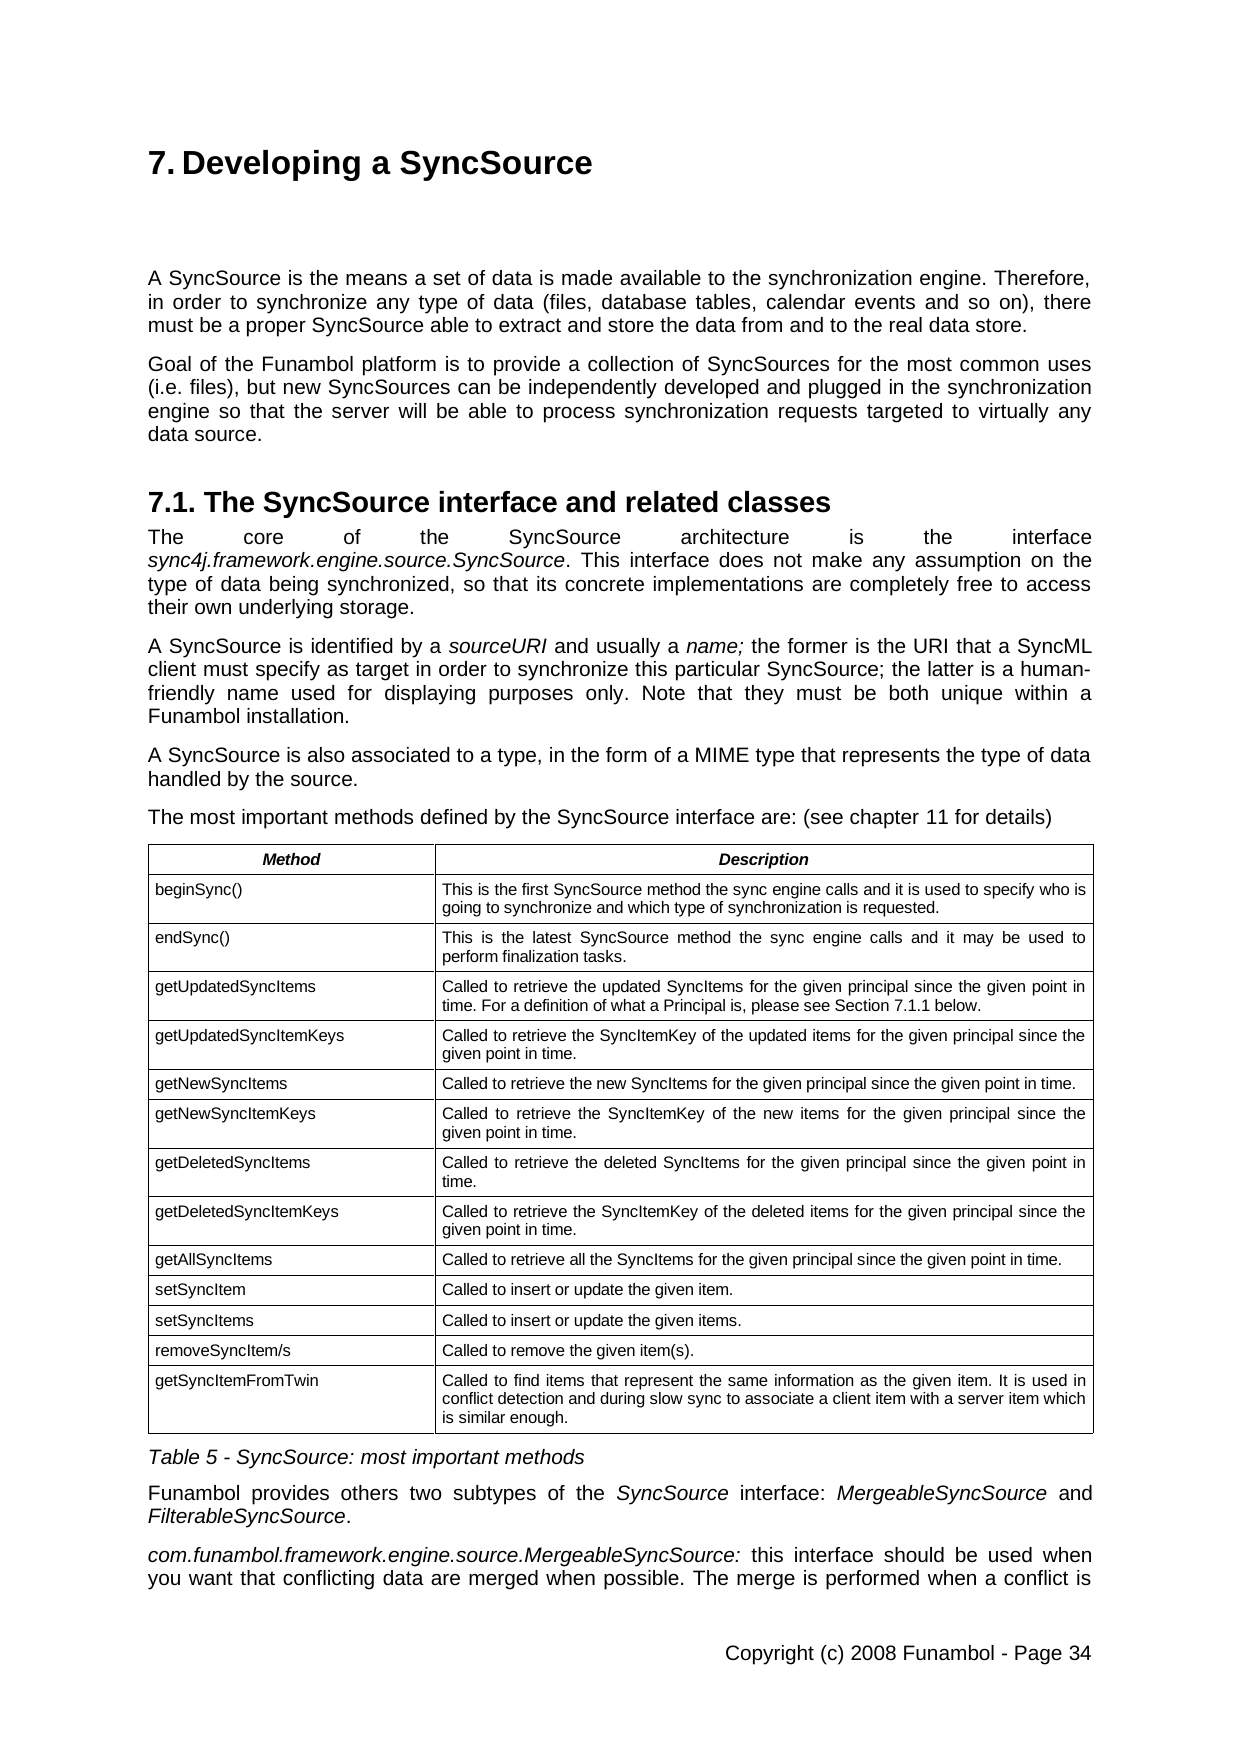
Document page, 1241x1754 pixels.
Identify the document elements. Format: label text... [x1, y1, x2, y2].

text The core of the SyncSource architecture is the interface sync4j.framework.engine.source.SyncSource. This interface does not make any assumption on the type of data being synchronized, so that its concrete implementations are completely free to access their own underlying storage. [148, 525, 1093, 619]
text A SyncSource is the means a set of data is made available to the synchronization engine. Therefore, in order to synchronize any type of data (files, database tables, calendar events and so on), there must be a proper SyncSource able to extract and store the data from and to the real data store. [148, 267, 1093, 337]
text The most important methods defined by the SyncSource interface are: (see chapter 11 for details) [148, 806, 1093, 829]
table_cell Called to retrieve the SyncItemKey of the updated items for the given principal since the given point in time. [436, 1021, 1093, 1069]
table_cell Called to remove the given item(s). [436, 1336, 1093, 1365]
table_cell Called to retrieve the SyncItemKey of the new items for the given principal since the given point in time. [436, 1100, 1093, 1148]
table_cell This is the first SyncSource method the sync engine calls and it is used to specify who is going to synchronize and which type of synchronization is requested. [436, 875, 1093, 923]
table_cell This is the latest SyncSource method the sync engine calls and it may be used to perform finalization tasks. [436, 924, 1093, 971]
subtitle Developing a SyncSource [148, 144, 1093, 181]
table_cell Called to retrieve the SyncItemKey of the deleted items for the given principal since the given point in time. [436, 1197, 1093, 1245]
table_cell getUpdatedSyncItemKeys [149, 1021, 434, 1069]
table_cell getDeletedSyncItems [149, 1149, 434, 1196]
table_cell Called to insert or update the given items. [436, 1306, 1093, 1335]
table_cell getNewSyncItemKeys [149, 1100, 434, 1148]
table_cell Called to insert or update the given item. [436, 1276, 1093, 1305]
table_cell getDeletedSyncItemKeys [149, 1197, 434, 1245]
table_cell Called to retrieve the new SyncItems for the given principal since the given point in time. [436, 1070, 1093, 1099]
text Goal of the Funambol platform is to provide a collection of SyncSources for the most common uses (i.e. files), but new SyncSources can be independently developed and plugged in the synchronization engine so that the server will be able to process synchronization requests targeted to virtually any data source. [148, 352, 1093, 446]
table_cell getSyncItemFromTwin [149, 1366, 434, 1433]
text Funambol provides others two subtypes of the SyncSource interface: MergeableSyncSource and FilterableSyncSource. [148, 1481, 1093, 1528]
table_cell removeSyncItem/s [149, 1336, 434, 1365]
table_cell getAllSyncItems [149, 1246, 434, 1275]
table_cell getUpdatedSyncItems [149, 972, 434, 1020]
text com.funambol.framework.engine.source.MergeableSyncSource: this interface should be used when you want that conflicting data are merged when possible. The merge is performed when a conflict is [148, 1543, 1093, 1590]
table_cell beginSync() [149, 875, 434, 923]
text A SyncSource is also associated to a type, in the form of a MIME type that represents the type of data handled by the source. [148, 743, 1093, 791]
table_cell Called to retrieve the updated SyncItems for the given principal since the given point in time. For a definition of what a Principal is, please see Section 7.1.1 below. [436, 972, 1093, 1020]
table_cell getNewSyncItems [149, 1070, 434, 1099]
table_header Method [149, 845, 434, 874]
text A SyncSource is identified by a sourceURI and usually a name; the former is the URI that a SyncML client must specify as target in order to synchronize this particular SyncSource; the latter is a human-friendly name used for displaying purposes only. Note that they must be both unique within a Funambol installation. [148, 634, 1093, 728]
table_cell endSync() [149, 924, 434, 971]
table_cell setSyncItems [149, 1306, 434, 1335]
table_cell Called to retrieve all the SyncItems for the given principal since the given point in time. [436, 1246, 1093, 1275]
table_cell setSyncItem [149, 1276, 434, 1305]
table_header Description [436, 845, 1093, 874]
table_cell Called to retrieve the deleted SyncItems for the given principal since the given point in time. [436, 1149, 1093, 1196]
text Table 5 - SyncSource: most important methods [148, 1445, 1093, 1469]
table_cell Called to find items that represent the same information as the given item. It is used in conflict detection and during slow sync to associate a client item with a server item which is similar enough. [436, 1366, 1093, 1433]
subtitle The SyncSource interface and related classes [148, 486, 1093, 519]
